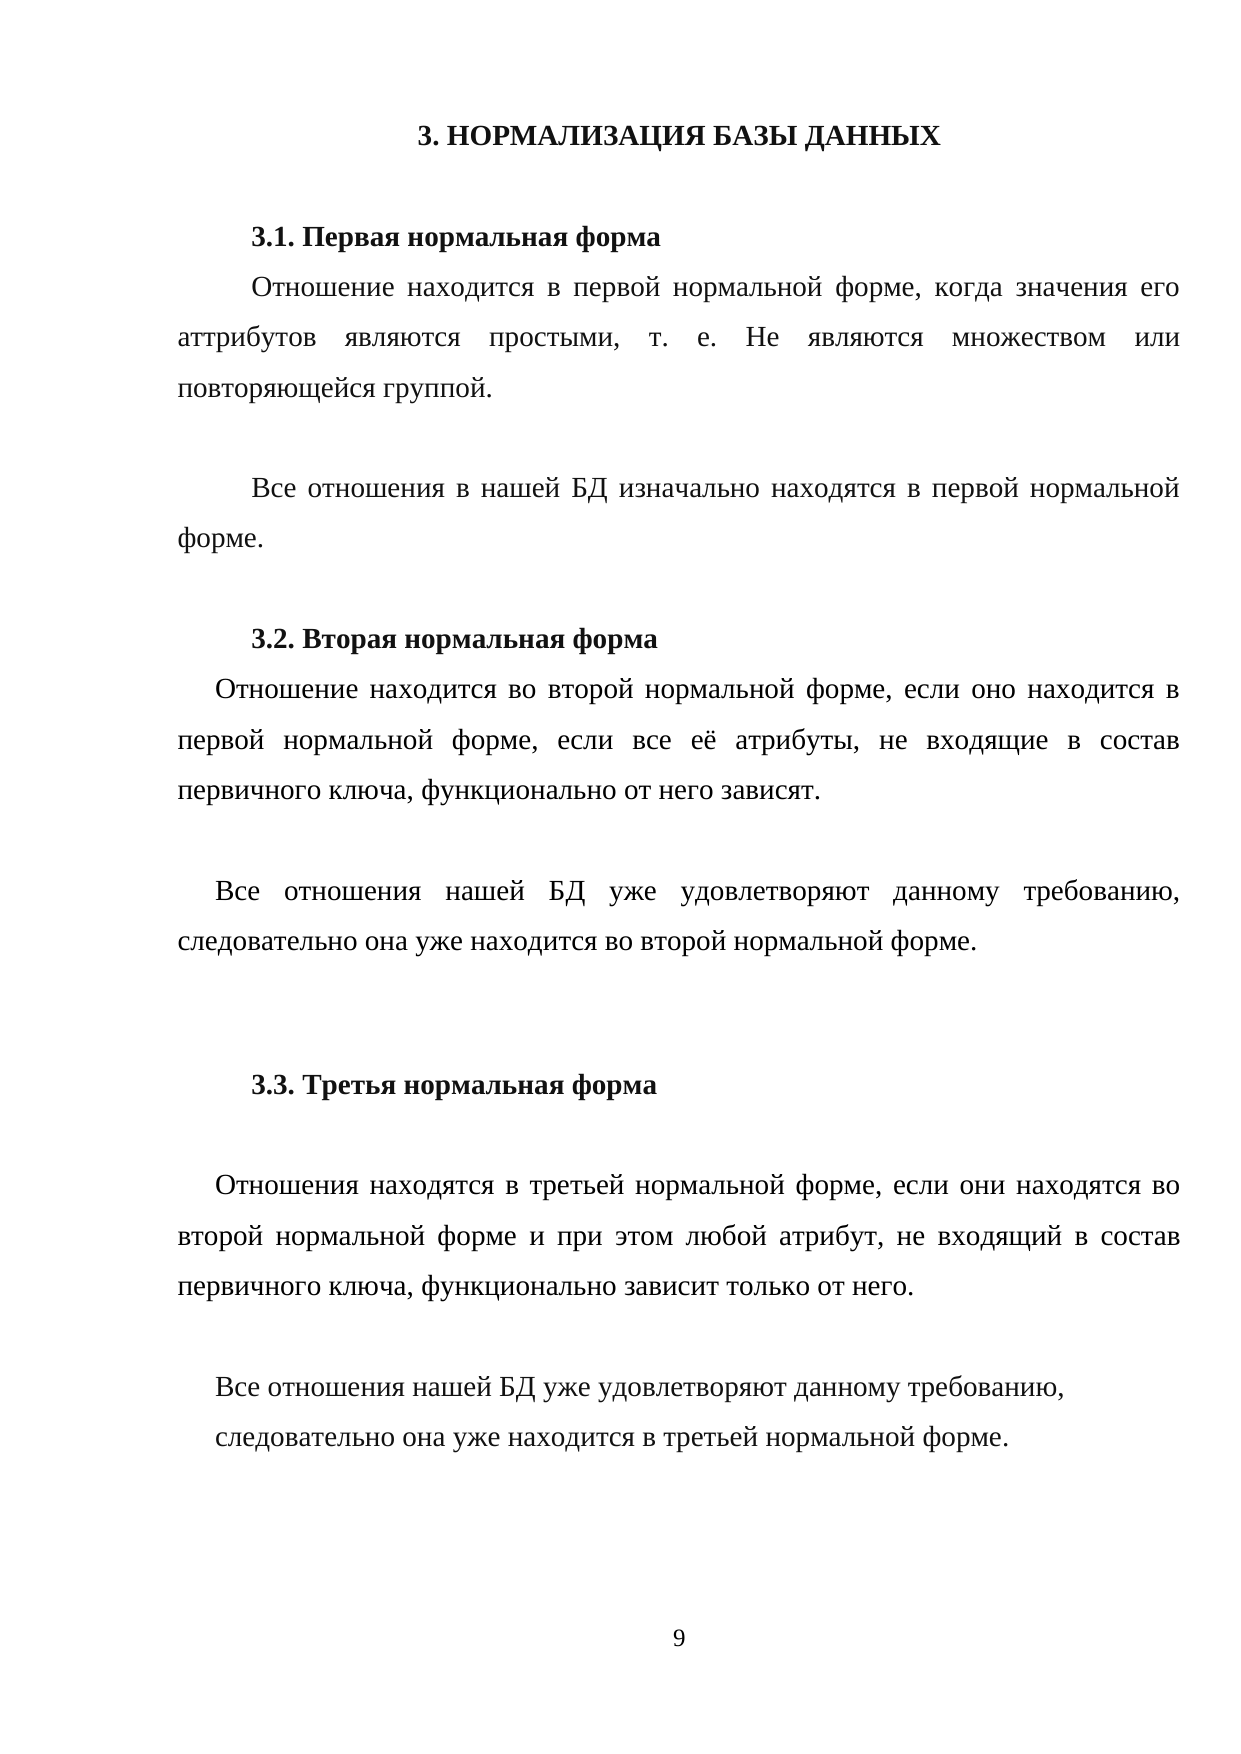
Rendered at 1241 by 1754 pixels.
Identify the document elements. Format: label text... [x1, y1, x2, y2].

text Все отношения нашей БД уже удовлетворяют данному требованию, [177, 1369, 1181, 1402]
text Отношения находятся в третьей нормальной форме, если они находятся во второй нормальной форме и при этом любой атрибут, не входящий в состав первичного ключа, функционально зависит только от него. [177, 1167, 1181, 1302]
text Все отношения в нашей БД изначально находятся в первой нормальной форме. [177, 470, 1181, 554]
text 3.1. Первая нормальная форма [177, 219, 1181, 252]
text 3.3. Третья нормальная форма [177, 1067, 1181, 1100]
text следовательно она уже находится в третьей нормальной форме. [177, 1419, 1181, 1453]
text Отношение находится во второй нормальной форме, если оно находится в первой нормальной форме, если все её атрибуты, не входящие в состав первичного ключа, функционально от него зависят. [177, 672, 1181, 806]
text Отношение находится в первой нормальной форме, когда значения его аттрибутов являются простыми, т. е. Не являются множеством или повторяющейся группой. [177, 269, 1181, 403]
text 3. нормализация базы данных [177, 118, 1181, 152]
text 3.2. Вторая нормальная форма [177, 621, 1181, 655]
text Все отношения нашей БД уже удовлетворяют данному требованию, следовательно она уже находится во второй нормальной форме. [177, 873, 1181, 957]
